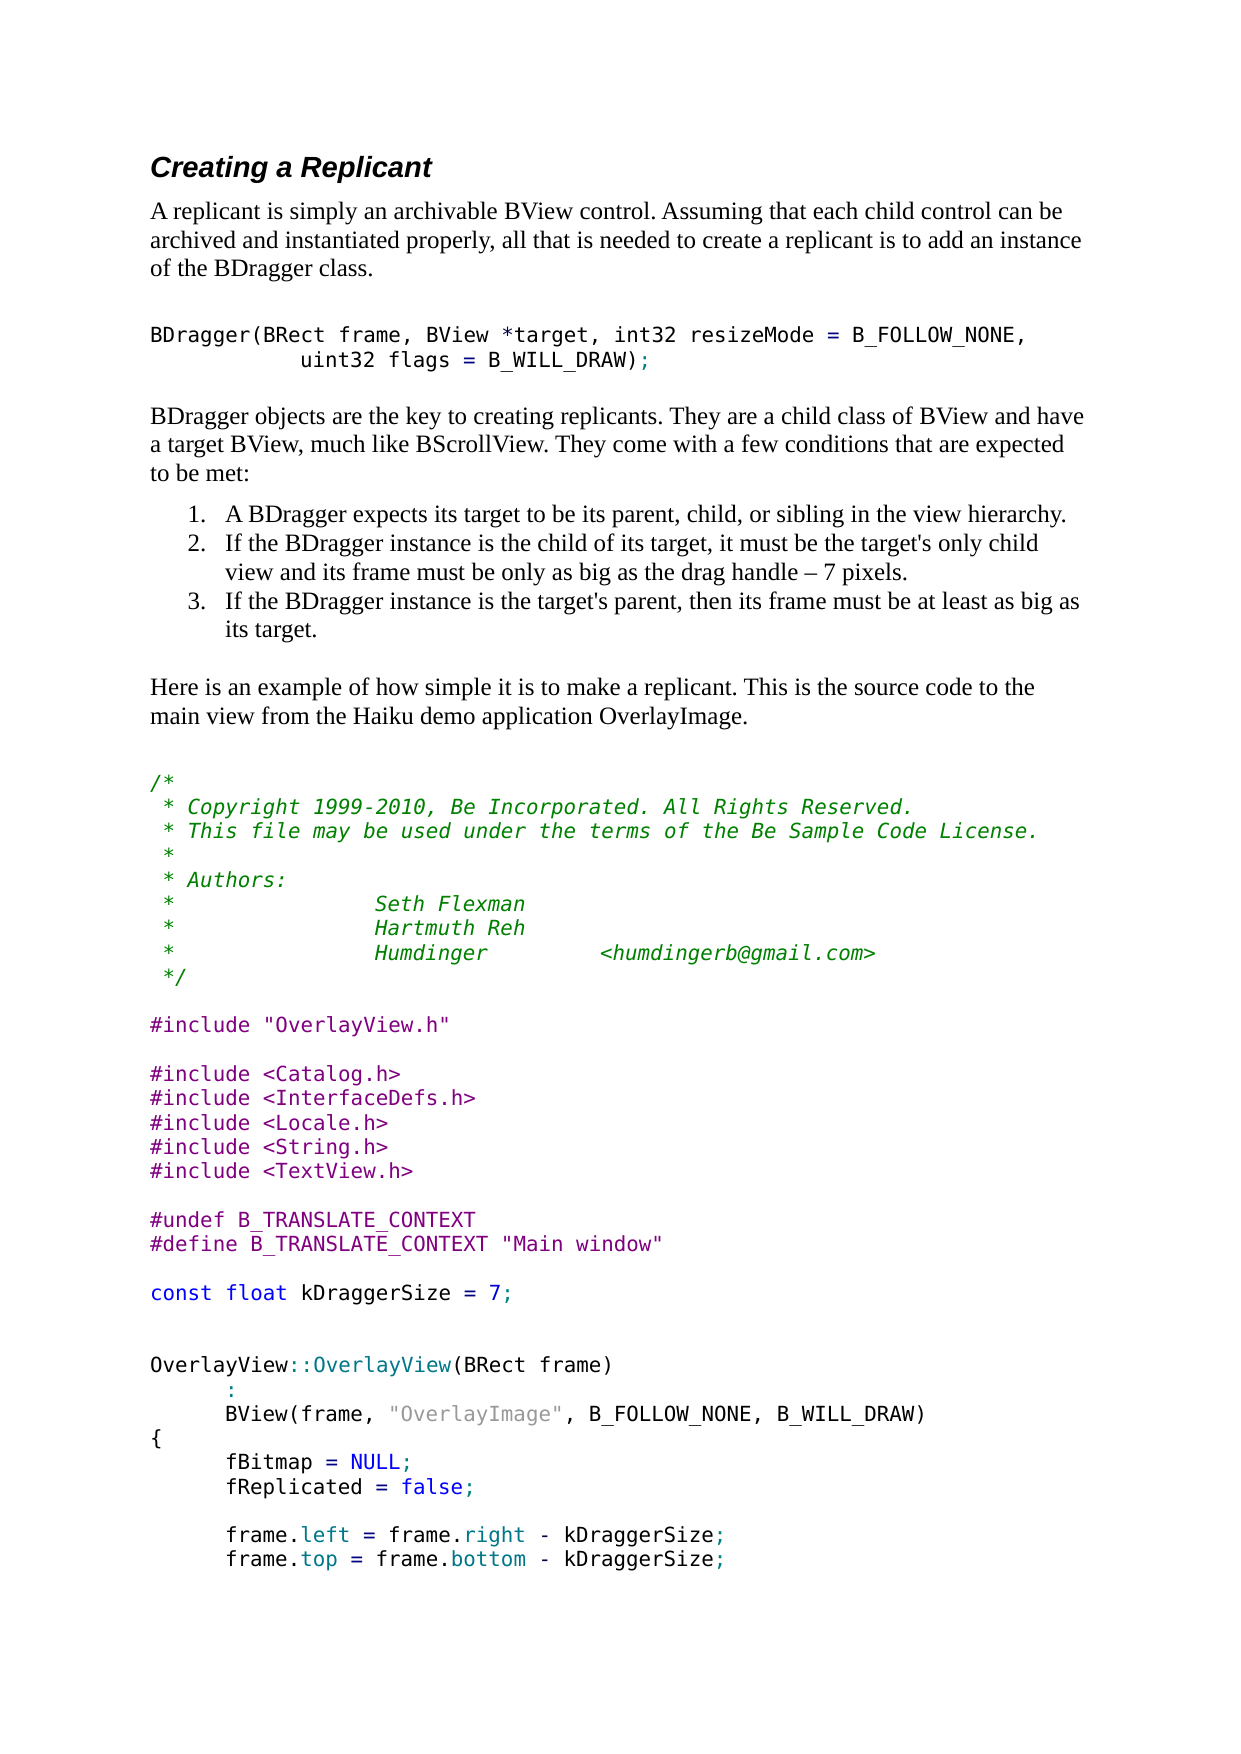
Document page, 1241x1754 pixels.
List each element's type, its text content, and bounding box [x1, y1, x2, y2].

text #include <Catalog.h> [150, 1062, 1090, 1086]
text * Hartmuth Reh [150, 916, 1090, 941]
text * This file may be used under the terms of the Be Sample Code License. [150, 819, 1090, 844]
text /* [150, 771, 1090, 795]
text * Seth Flexman [150, 892, 1090, 916]
text Here is an example of how simple it is to make a replicant. This is the source code to the main view from the Haiku demo application OverlayImage. [150, 672, 1090, 729]
text #include <String.h> [150, 1135, 1090, 1159]
text #undef B_TRANSLATE_CONTEXT [150, 1208, 1090, 1232]
text * Humdinger <humdingerb@gmail.com> [150, 941, 1090, 965]
text #include <InterfaceDefs.h> [150, 1086, 1090, 1111]
text * Copyright 1999-2010, Be Incorporated. All Rights Reserved. [150, 795, 1090, 819]
text * Authors: [150, 868, 1090, 892]
text frame.left = frame.right - kDraggerSize; [150, 1523, 1090, 1547]
text BDragger(BRect frame, BView *target, int32 resizeMode = B_FOLLOW_NONE, [150, 323, 1090, 348]
text A replicant is simply an archivable BView control. Assuming that each child control can be archived and instantiated properly, all that is needed to create a replicant is to add an instance of the BDragger class. [150, 196, 1090, 282]
text : [150, 1378, 1090, 1402]
text const float kDraggerSize = 7; [150, 1281, 1090, 1305]
text #define B_TRANSLATE_CONTEXT "Main window" [150, 1232, 1090, 1256]
list If the BDragger instance is the child of its target, it must be the target's only child view and its frame must be only as big as the drag handle – 7 pixels. [187, 528, 1090, 586]
text uint32 flags = B_WILL_DRAW); [150, 348, 1090, 372]
text #include <TextView.h> [150, 1159, 1090, 1183]
text */ [150, 965, 1090, 989]
text fReplicated = false; [150, 1475, 1090, 1499]
text #include <Locale.h> [150, 1111, 1090, 1135]
text OverlayView::OverlayView(BRect frame) [150, 1353, 1090, 1378]
text BDragger objects are the key to creating replicants. They are a child class of BView and have a target BView, much like BScrollView. They come with a few conditions that are expected to be met: [150, 401, 1090, 487]
text { [150, 1426, 1090, 1450]
list If the BDragger instance is the target's parent, then its frame must be at least as big as its target. [187, 586, 1090, 643]
list A BDragger expects its target to be its parent, child, or sibling in the view hierarchy. [187, 499, 1090, 528]
text BView(frame, "OverlayImage", B_FOLLOW_NONE, B_WILL_DRAW) [150, 1402, 1090, 1426]
text #include "OverlayView.h" [150, 1013, 1090, 1038]
subtitle Creating a Replicant [150, 150, 1090, 183]
text frame.top = frame.bottom - kDraggerSize; [150, 1547, 1090, 1572]
text fBitmap = NULL; [150, 1450, 1090, 1475]
text * [150, 844, 1090, 868]
